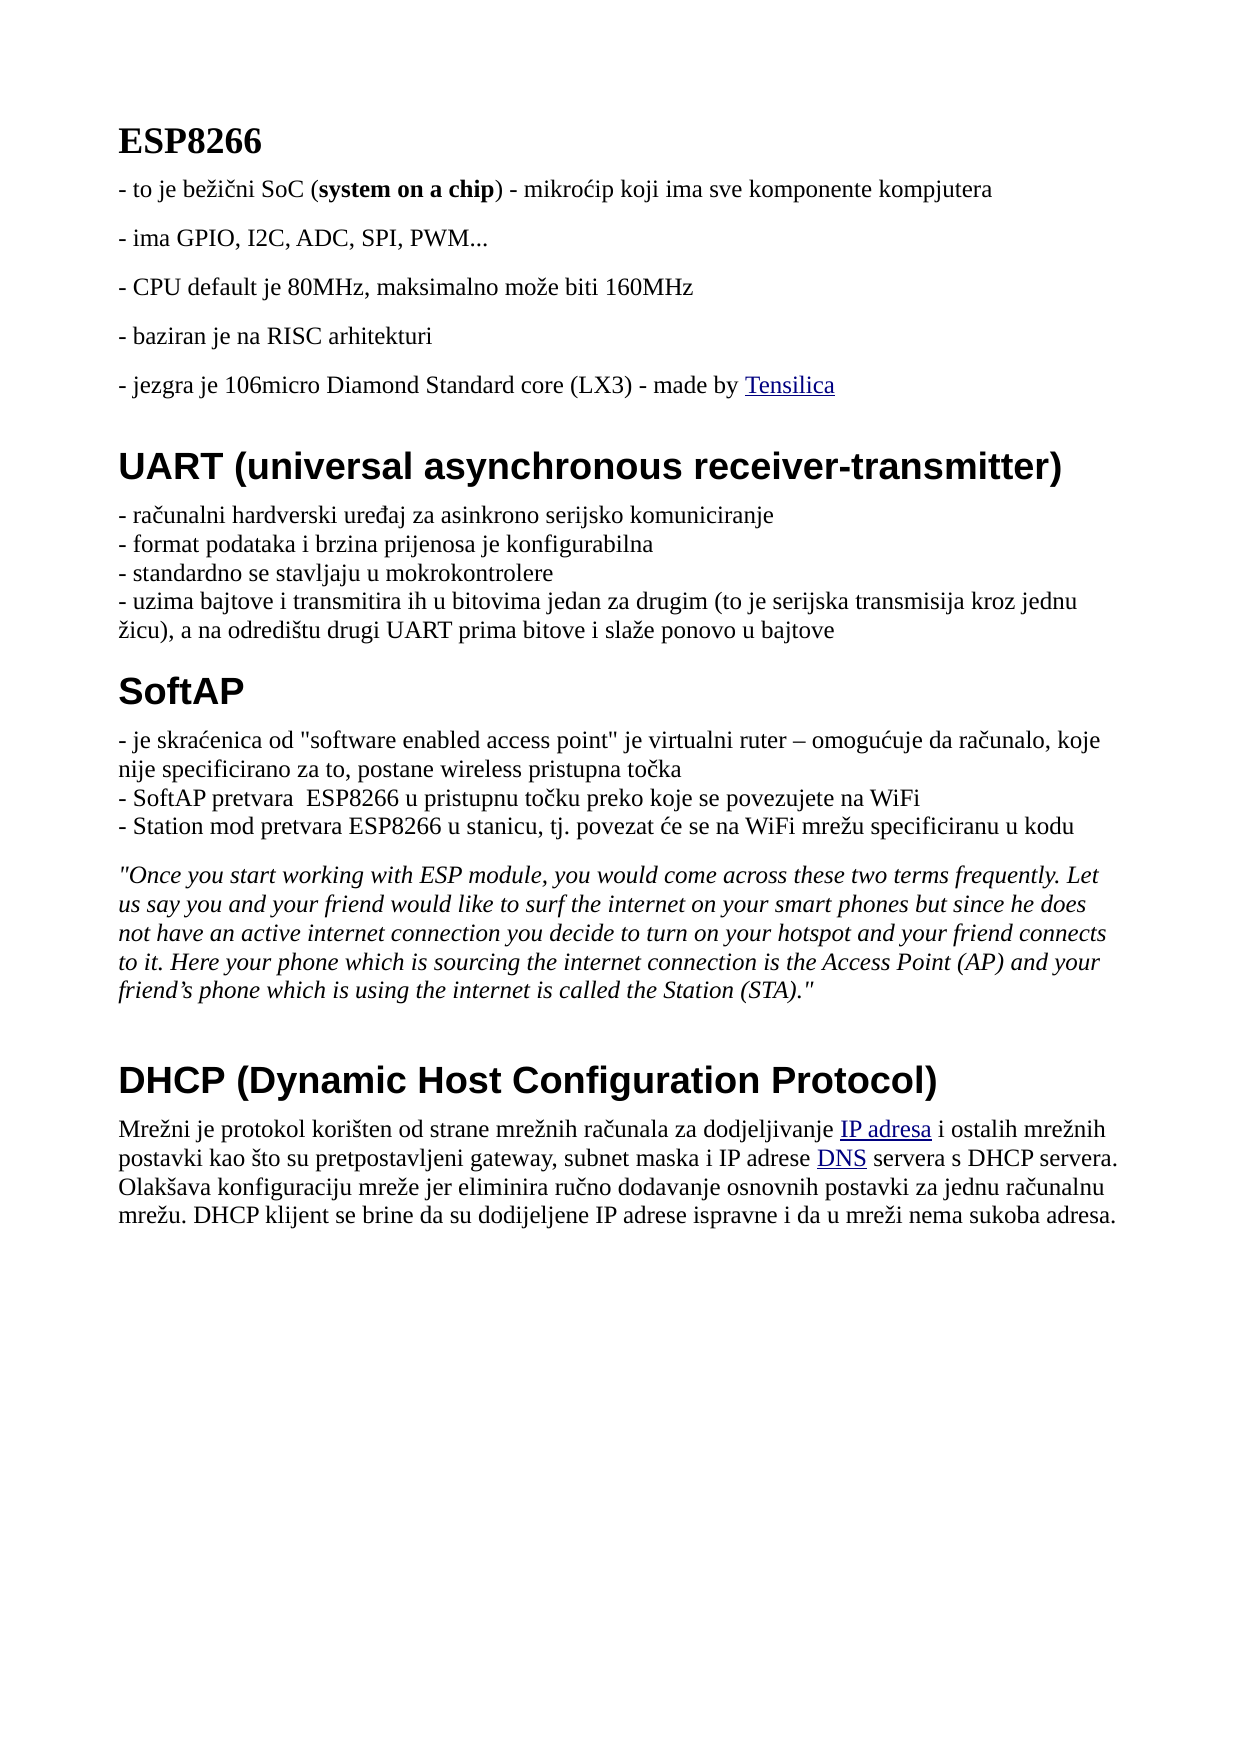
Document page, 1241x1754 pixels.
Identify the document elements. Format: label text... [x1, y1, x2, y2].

text - ima GPIO, I2C, ADC, SPI, PWM... [118, 223, 1122, 252]
text - CPU default je 80MHz, maksimalno može biti 160MHz [118, 272, 1122, 301]
subtitle DHCP (Dynamic Host Configuration Protocol) [118, 1058, 1122, 1102]
subtitle UART (universal asynchronous receiver-transmitter) [118, 444, 1122, 488]
text - jezgra je 106micro Diamond Standard core (LX3) - made by Tensilica [118, 370, 1122, 399]
text - format podataka i brzina prijenosa je konfigurabilna [118, 529, 1122, 558]
text - standardno se stavljaju u mokrokontrolere [118, 558, 1122, 586]
text - to je bežični SoC (system on a chip) - mikroćip koji ima sve komponente kompjutera [118, 174, 1122, 202]
text - SoftAP pretvara ESP8266 u pristupnu točku preko koje se povezujete na WiFi [118, 783, 1122, 811]
text "Once you start working with ESP module, you would come across these two terms frequently. Let us say you and your friend would like to surf the internet on your smart phones but since he does not have an active internet connection you decide to turn on your hotspot and your friend connects to it. Here your phone which is sourcing the internet connection is the Access Point (AP) and your friend’s phone which is using the internet is called the Station (STA)." [118, 860, 1122, 1004]
text - uzima bajtove i transmitira ih u bitovima jedan za drugim (to je serijska transmisija kroz jednu žicu), a na odredištu drugi UART prima bitove i slaže ponovo u bajtove [118, 586, 1122, 644]
subtitle SoftAP [118, 669, 1122, 713]
text Mrežni je protokol korišten od strane mrežnih računala za dodjeljivanje IP adresa i ostalih mrežnih postavki kao što su pretpostavljeni gateway, subnet maska i IP adrese DNS servera s DHCP servera. Olakšava konfiguraciju mreže jer eliminira ručno dodavanje osnovnih postavki za jednu računalnu mrežu. DHCP klijent se brine da su dodijeljene IP adrese ispravne i da u mreži nema sukoba adresa. [118, 1114, 1122, 1229]
text - računalni hardverski uređaj za asinkrono serijsko komuniciranje [118, 500, 1122, 529]
text - baziran je na RISC arhitekturi [118, 321, 1122, 350]
text - je skraćenica od "software enabled access point" je virtualni ruter – omogućuje da računalo, koje nije specificirano za to, postane wireless pristupna točka [118, 725, 1122, 783]
subtitle ESP8266 [118, 118, 1122, 161]
text - Station mod pretvara ESP8266 u stanicu, tj. povezat će se na WiFi mrežu specificiranu u kodu [118, 811, 1122, 840]
